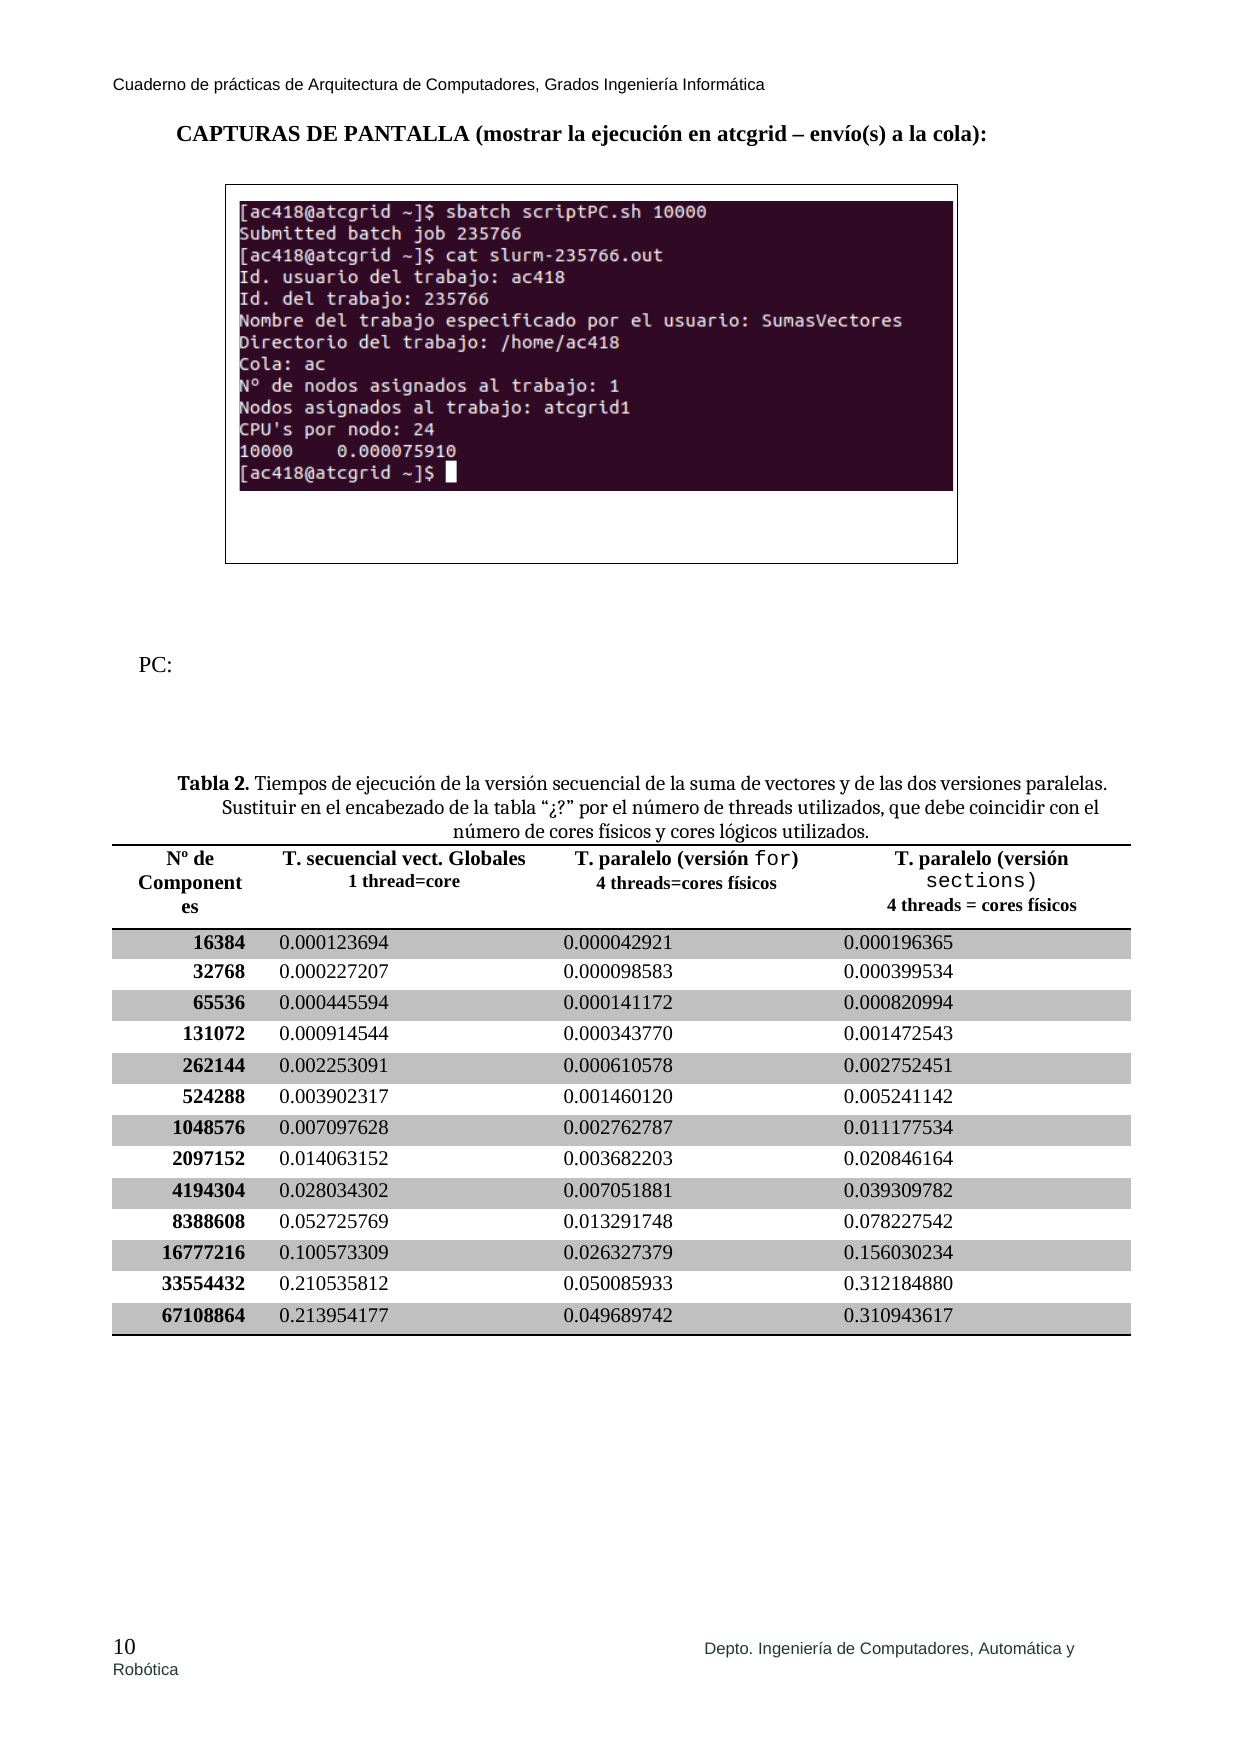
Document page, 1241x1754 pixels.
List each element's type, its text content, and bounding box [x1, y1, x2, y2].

table_cell 1048576 [112, 1115, 256, 1146]
table_cell 0.039309782 [821, 1178, 1131, 1209]
table_header Tabla 2. Tiempos de ejecución de la versión secuencial de la suma de vectores y de las dos versiones paralelas. Sustituir en el encabezado de la tabla “¿?” por el número de threads utilizados, que debe coincidir con el número de cores físicos y cores lógicos utilizados. [101, 747, 1132, 844]
table_cell 0.014063152 [256, 1146, 540, 1178]
table_cell 262144 [112, 1053, 256, 1084]
table_cell 16777216 [112, 1240, 256, 1271]
table_cell 32768 [112, 959, 256, 990]
table_cell [101, 844, 112, 1336]
table_cell 0.003902317 [256, 1084, 540, 1115]
table_cell 0.213954177 [256, 1303, 540, 1334]
table_cell 0.078227542 [821, 1209, 1131, 1240]
table_cell 67108864 [112, 1303, 256, 1334]
table_cell 0.312184880 [821, 1271, 1131, 1303]
table_cell 0.002762787 [540, 1115, 821, 1146]
table_cell 0.050085933 [540, 1271, 821, 1303]
table_cell 0.156030234 [821, 1240, 1131, 1271]
table_cell 65536 [112, 990, 256, 1021]
table_header T. paralelo (versión for) 4 threads=cores físicos [540, 846, 821, 928]
table_cell 2097152 [112, 1146, 256, 1178]
table_cell 33554432 [112, 1271, 256, 1303]
table_cell 0.000098583 [540, 959, 821, 990]
table_cell 0.000820994 [821, 990, 1131, 1021]
table_cell 0.000123694 [256, 930, 540, 959]
table_cell 0.310943617 [821, 1303, 1131, 1334]
table_cell 0.026327379 [540, 1240, 821, 1271]
table_header T. secuencial vect. Globales 1 thread=core [256, 846, 540, 928]
table_cell 0.002752451 [821, 1053, 1131, 1084]
table_cell 0.000227207 [256, 959, 540, 990]
table_cell 0.100573309 [256, 1240, 540, 1271]
table_cell 0.005241142 [821, 1084, 1131, 1115]
picture [239, 201, 954, 491]
text CAPTURAS DE PANTALLA (mostrar la ejecución en atcgrid – envío(s) a la cola): [176, 121, 1143, 147]
table_cell 0.000610578 [540, 1053, 821, 1084]
table_header [226, 185, 957, 562]
table_cell 0.020846164 [821, 1146, 1131, 1178]
table_cell 0.000042921 [540, 930, 821, 959]
table_cell 0.003682203 [540, 1146, 821, 1178]
text PC: [138, 651, 1143, 677]
table_cell 8388608 [112, 1209, 256, 1240]
table_cell 0.000343770 [540, 1021, 821, 1053]
table_cell 0.013291748 [540, 1209, 821, 1240]
table_cell 131072 [112, 1021, 256, 1053]
table_cell 0.002253091 [256, 1053, 540, 1084]
table_cell 0.049689742 [540, 1303, 821, 1334]
table_cell 4194304 [112, 1178, 256, 1209]
table_cell 16384 [112, 930, 256, 959]
table_cell 0.007097628 [256, 1115, 540, 1146]
table_cell 0.028034302 [256, 1178, 540, 1209]
table_header Nº de Componentes [112, 846, 256, 928]
table_cell 0.000399534 [821, 959, 1131, 990]
table_cell 524288 [112, 1084, 256, 1115]
table_cell 0.001472543 [821, 1021, 1131, 1053]
table_cell 0.000141172 [540, 990, 821, 1021]
table_cell 0.000445594 [256, 990, 540, 1021]
table_cell 0.011177534 [821, 1115, 1131, 1146]
table_cell 0.007051881 [540, 1178, 821, 1209]
table_cell 0.000196365 [821, 930, 1131, 959]
table_header T. paralelo (versión sections) 4 threads = cores físicos [821, 846, 1131, 928]
table_cell 0.000914544 [256, 1021, 540, 1053]
table_cell 0.001460120 [540, 1084, 821, 1115]
table_cell 0.210535812 [256, 1271, 540, 1303]
table_cell 0.052725769 [256, 1209, 540, 1240]
